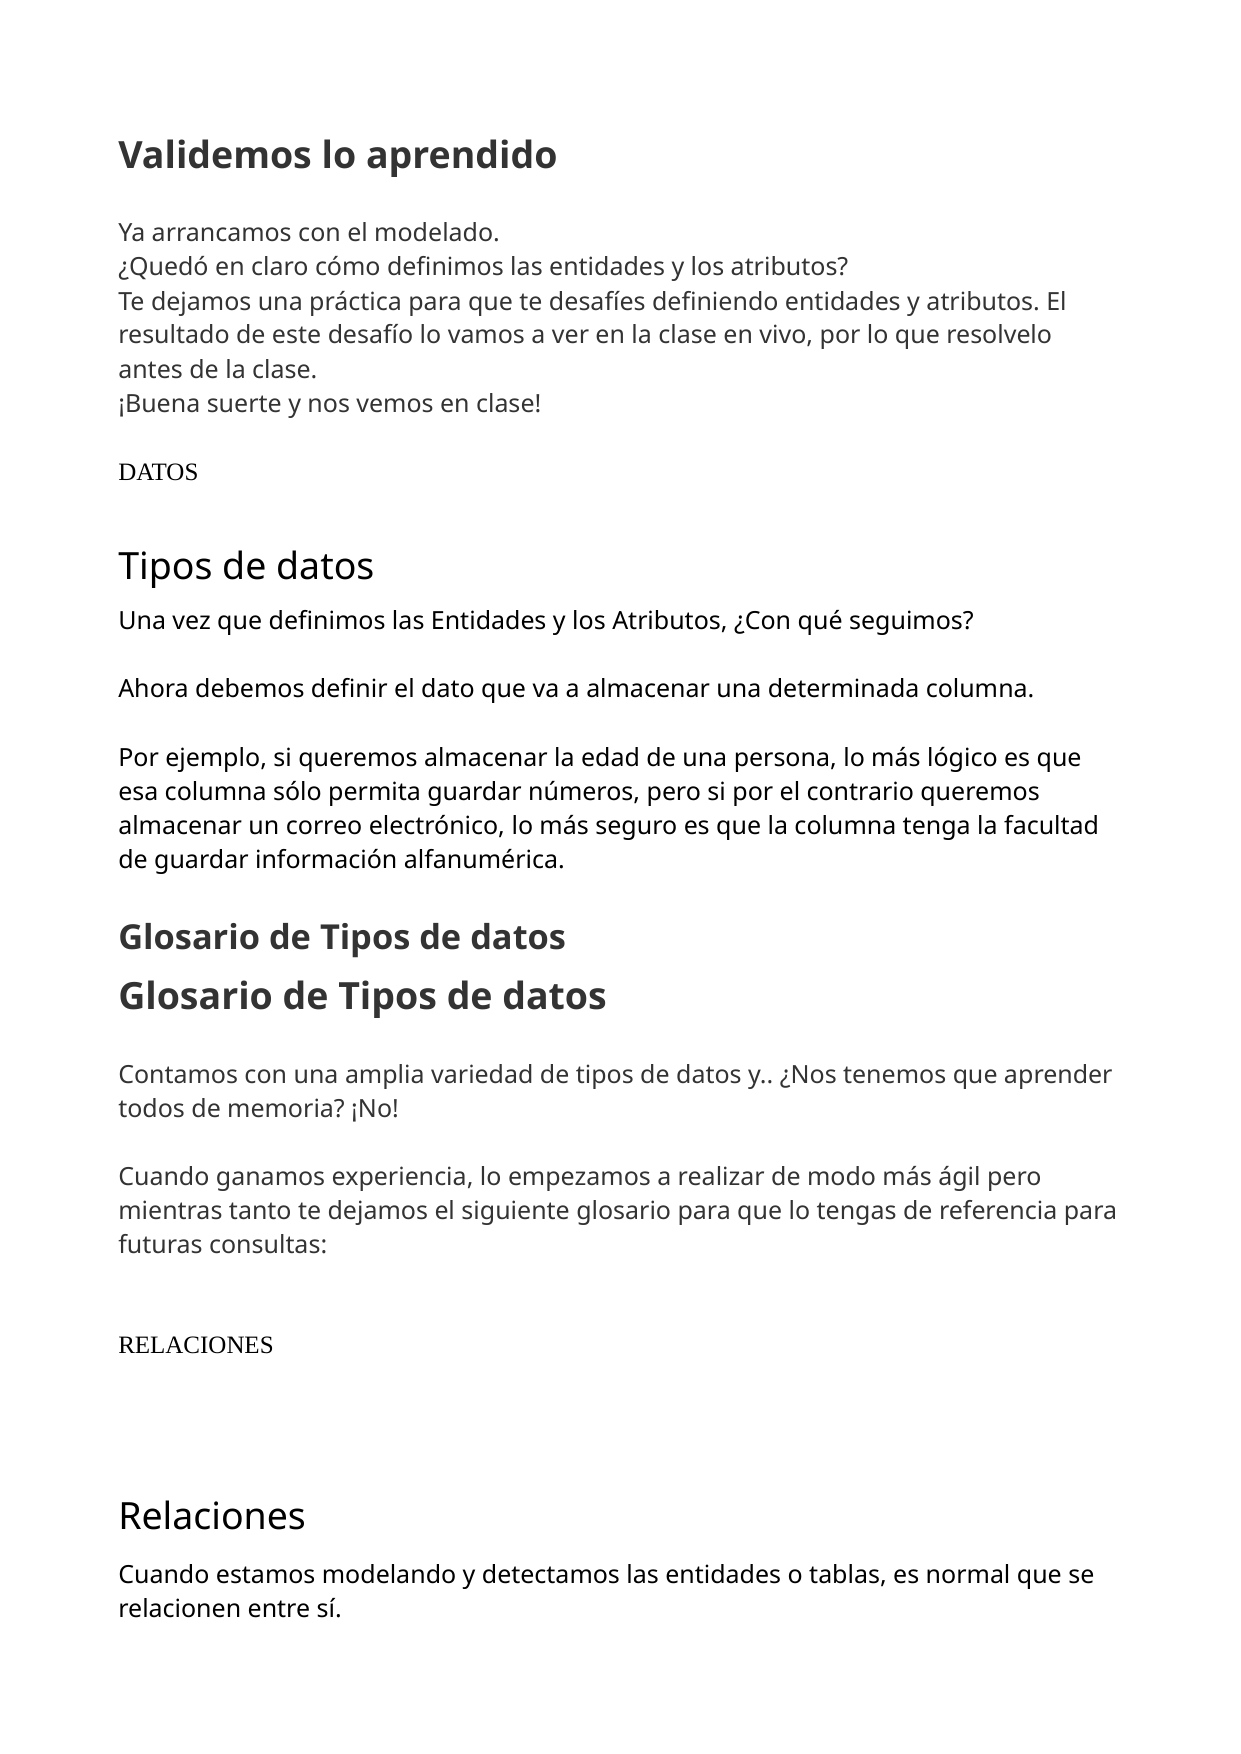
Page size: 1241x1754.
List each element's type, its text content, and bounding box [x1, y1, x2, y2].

text DATOS [118, 457, 1122, 486]
text Contamos con una amplia variedad de tipos de datos y.. ¿Nos tenemos que aprender todos de memoria? ¡No! Cuando ganamos experiencia, lo empezamos a realizar de modo más ágil pero mientras tanto te dejamos el siguiente glosario para que lo tengas de referencia para futuras consultas: [118, 1057, 1122, 1261]
text Una vez que definimos las Entidades y los Atributos, ¿Con qué seguimos? Ahora debemos definir el dato que va a almacenar una determinada columna. Por ejemplo, si queremos almacenar la edad de una persona, lo más lógico es que esa columna sólo permita guardar números, pero si por el contrario queremos almacenar un correo electrónico, lo más seguro es que la columna tenga la facultad de guardar información alfanumérica. [118, 603, 1122, 875]
text Ya arrancamos con el modelado. ¿Quedó en claro cómo definimos las entidades y los atributos? Te dejamos una práctica para que te desafíes definiendo entidades y atributos. El resultado de este desafío lo vamos a ver en la clase en vivo, por lo que resolvelo antes de la clase. ¡Buena suerte y nos vemos en clase! [118, 215, 1122, 419]
subtitle Relaciones [118, 1489, 1122, 1541]
text Cuando estamos modelando y detectamos las entidades o tablas, es normal que se relacionen entre sí. [118, 1556, 1122, 1624]
subtitle Tipos de datos [118, 539, 1122, 590]
text RELACIONES [118, 1330, 1122, 1358]
subtitle Glosario de Tipos de datos [118, 960, 1122, 1021]
text Glosario de Tipos de datos [118, 913, 1122, 960]
subtitle Validemos lo aprendido [118, 118, 1122, 179]
